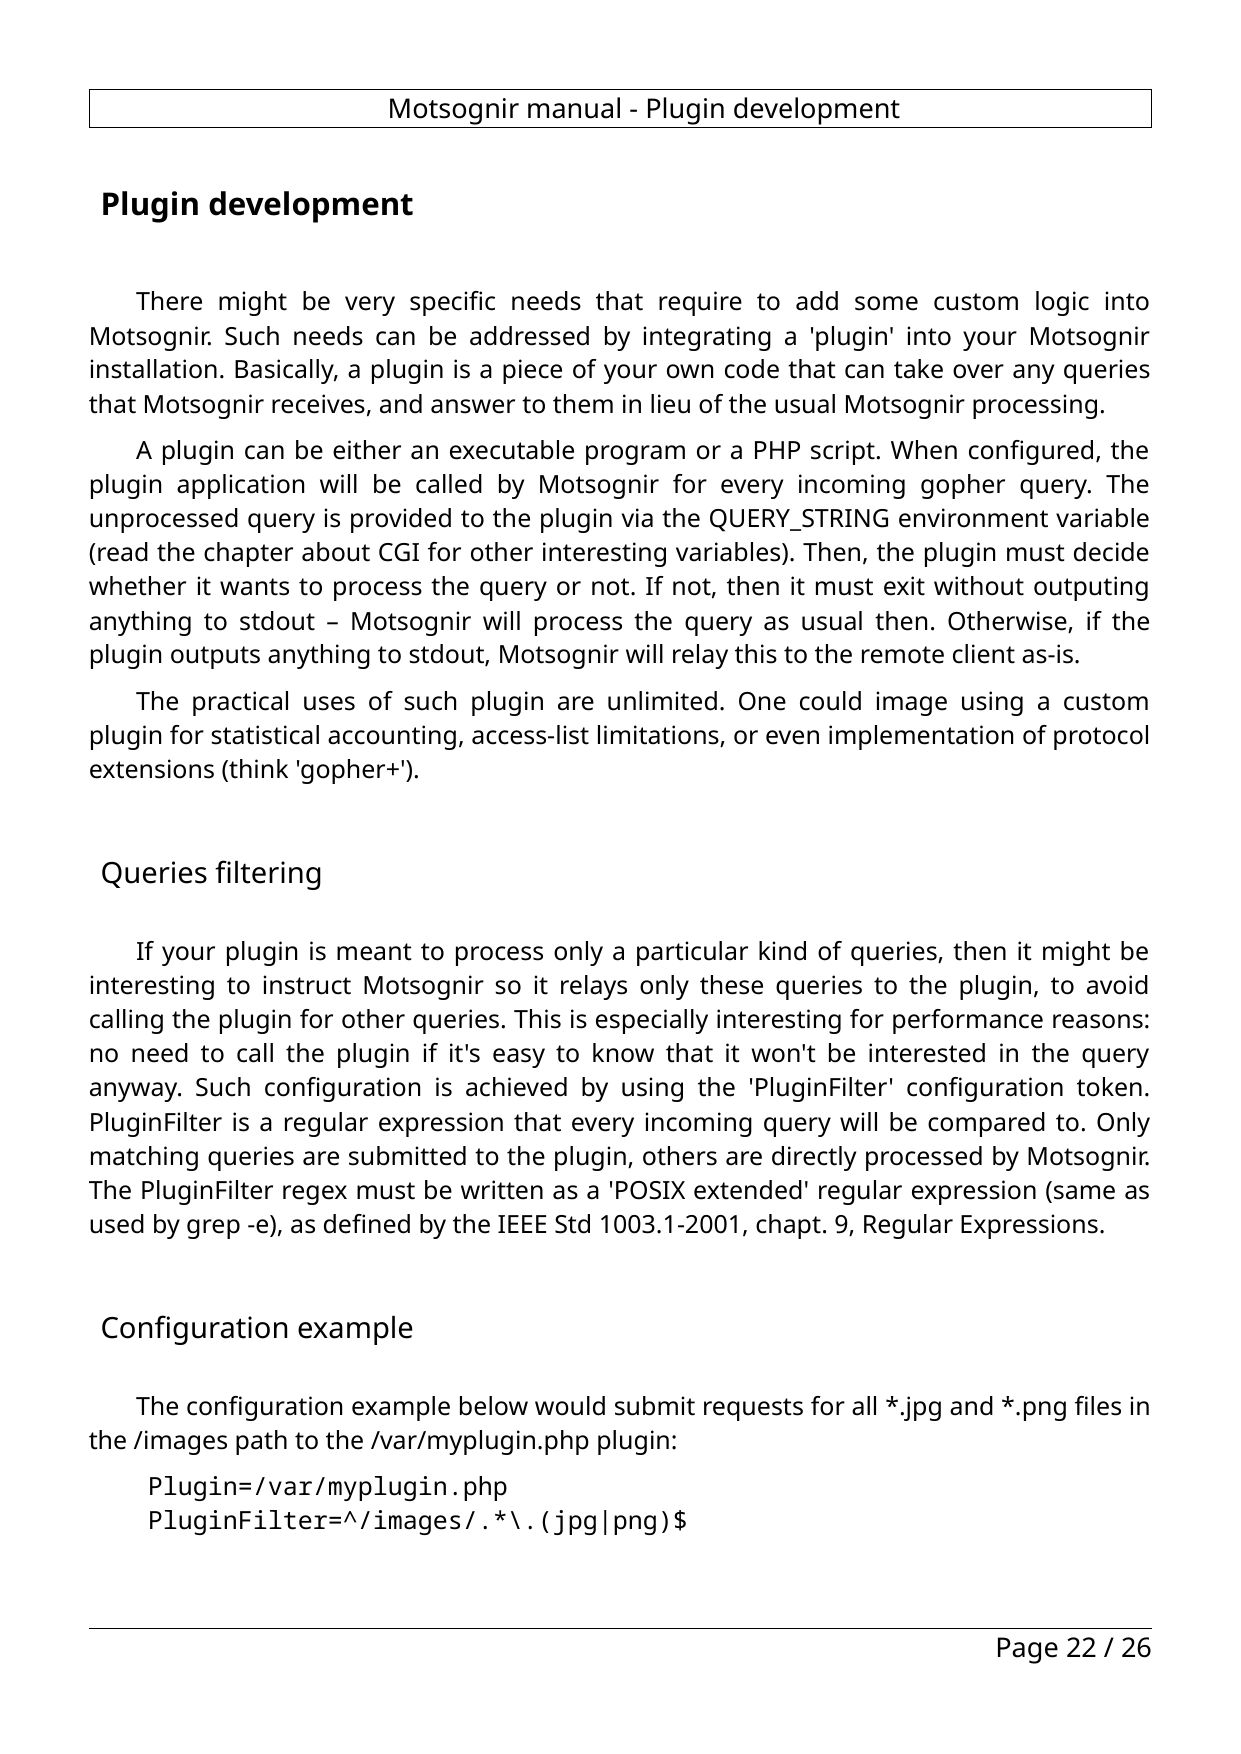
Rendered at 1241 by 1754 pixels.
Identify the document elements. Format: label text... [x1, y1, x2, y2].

text PluginFilter=^/images/.*\.(jpg|png)$ [148, 1503, 1152, 1537]
text Plugin=/var/myplugin.php [148, 1469, 1152, 1503]
text A plugin can be either an executable program or a PHP script. When configured, the plugin application will be called by Motsognir for every incoming gopher query. The unprocessed query is provided to the plugin via the QUERY_STRING environment variable (read the chapter about CGI for other interesting variables). Then, the plugin must decide whether it wants to process the query or not. If not, then it must exit without outputing anything to stdout – Motsognir will process the query as usual then. Otherwise, if the plugin outputs anything to stdout, Motsognir will relay this to the remote client as-is. [88, 433, 1152, 671]
text The configuration example below would submit requests for all *.jpg and *.png files in the /images path to the /var/myplugin.php plugin: [88, 1388, 1152, 1456]
text The practical uses of such plugin are unlimited. One could image using a custom plugin for statistical accounting, access-list limitations, or even implementation of protocol extensions (think 'gopher+'). [88, 684, 1152, 786]
subtitle Plugin development [100, 182, 1152, 225]
subtitle Configuration example [100, 1307, 1152, 1347]
subtitle Queries filtering [100, 853, 1152, 892]
text There might be very specific needs that require to add some custom logic into Motsognir. Such needs can be addressed by integrating a 'plugin' into your Motsognir installation. Basically, a plugin is a piece of your own code that can take over any queries that Motsognir receives, and answer to them in lieu of the usual Motsognir processing. [88, 284, 1152, 420]
text If your plugin is meant to process only a particular kind of queries, then it might be interesting to instruct Motsognir so it relays only these queries to the plugin, to avoid calling the plugin for other queries. This is especially interesting for performance reasons: no need to call the plugin if it's easy to know that it won't be interested in the query anyway. Such configuration is achieved by using the 'PluginFilter' configuration token. PluginFilter is a regular expression that every incoming query will be compared to. Only matching queries are submitted to the plugin, others are directly processed by Motsognir. The PluginFilter regex must be written as a 'POSIX extended' regular expression (same as used by grep -e), as defined by the IEEE Std 1003.1-2001, chapt. 9, Regular Expressions. [88, 934, 1152, 1240]
